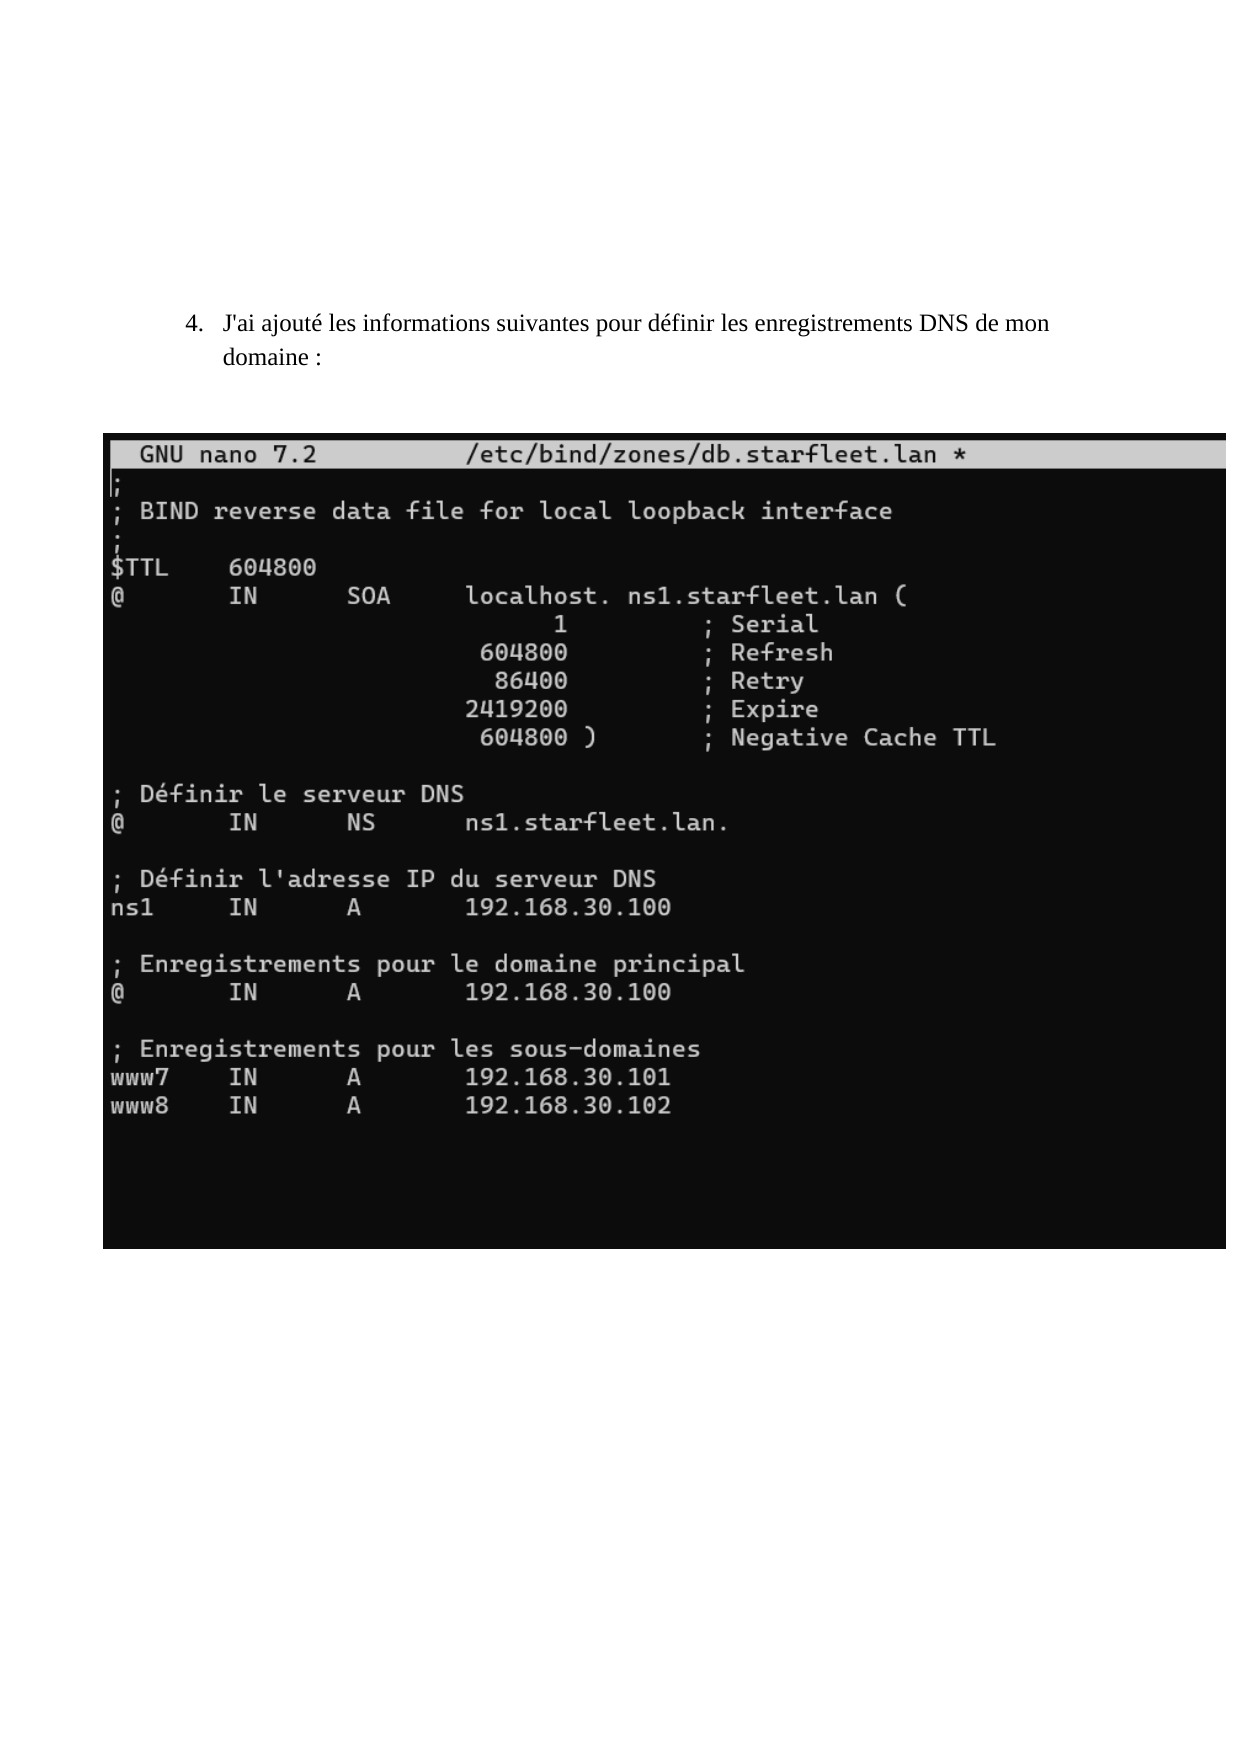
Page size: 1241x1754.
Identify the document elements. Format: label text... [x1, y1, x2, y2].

list J'ai ajouté les informations suivantes pour définir les enregistrements DNS de mon domaine : [185, 308, 1122, 370]
picture [103, 433, 1226, 1249]
